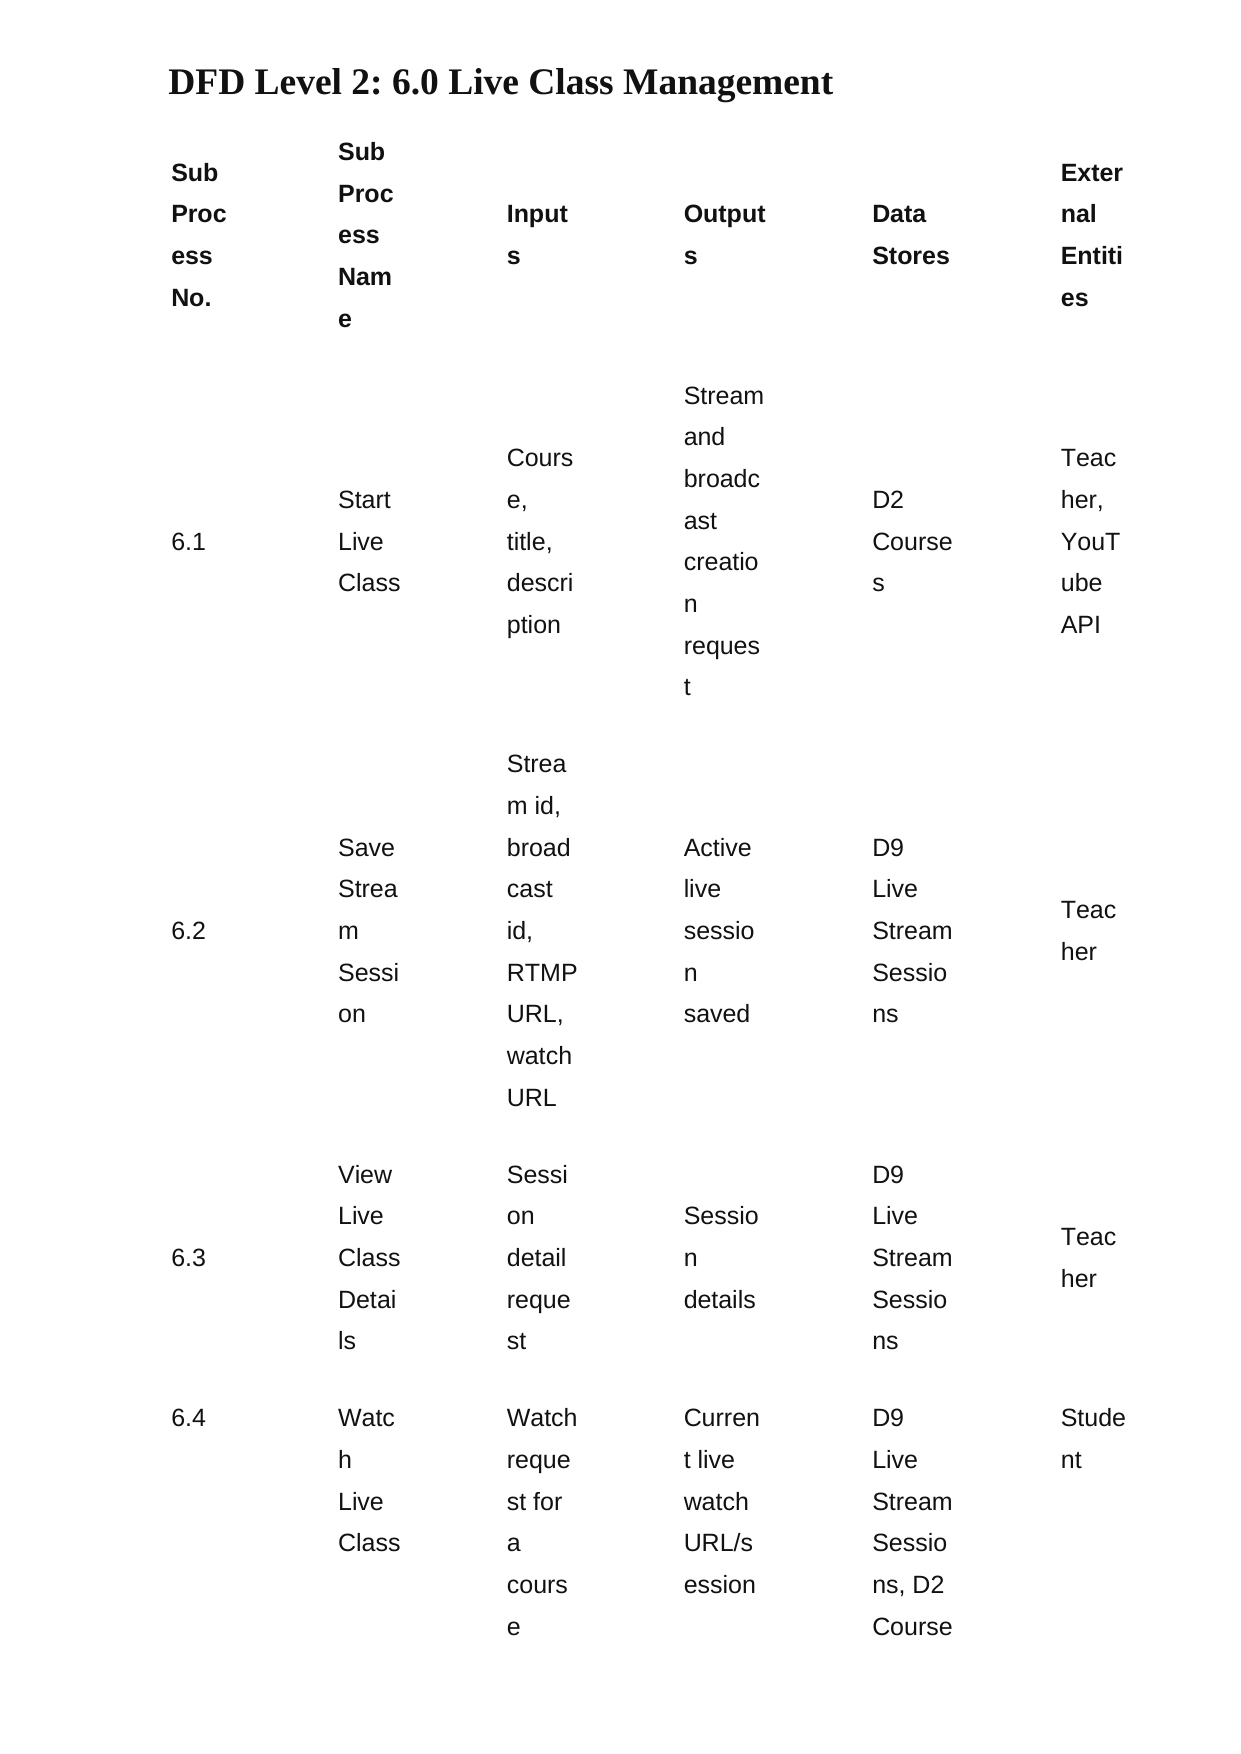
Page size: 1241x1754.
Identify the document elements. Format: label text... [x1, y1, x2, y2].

table_cell Watch Live Class [285, 1400, 454, 1686]
table_header Sub Process No. [118, 134, 285, 378]
table_cell Teacher, YouTube API [1008, 378, 1181, 746]
table_header External Entities [1008, 134, 1181, 378]
table_cell Course, title, description [454, 378, 631, 746]
table_header Data Stores [819, 134, 1008, 378]
table_cell Student [1008, 1400, 1181, 1686]
table_cell 6.3 [118, 1157, 285, 1400]
table_cell Session detail request [454, 1157, 631, 1400]
table_cell D9 Live Stream Sessions, D2 Course [819, 1400, 1008, 1686]
table_header Inputs [454, 134, 631, 378]
table_cell Session details [631, 1157, 819, 1400]
table_cell Current live watch URL/session [631, 1400, 819, 1686]
table_cell Active live session saved [631, 746, 819, 1157]
table_cell Teacher [1008, 1157, 1181, 1400]
table_cell Watch request for a course [454, 1400, 631, 1686]
table_cell D2 Courses [819, 378, 1008, 746]
table_cell Start Live Class [285, 378, 454, 746]
table_cell View Live Class Details [285, 1157, 454, 1400]
table_cell Stream and broadcast creation request [631, 378, 819, 746]
subtitle DFD Level 2: 6.0 Live Class Management [168, 59, 1131, 102]
table_cell 6.4 [118, 1400, 285, 1686]
table_cell 6.2 [118, 746, 285, 1157]
table_cell D9 Live Stream Sessions [819, 1157, 1008, 1400]
table_cell 6.1 [118, 378, 285, 746]
table_header Outputs [631, 134, 819, 378]
table_cell Stream id, broadcast id, RTMP URL, watch URL [454, 746, 631, 1157]
table_cell Save Stream Session [285, 746, 454, 1157]
table_cell D9 Live Stream Sessions [819, 746, 1008, 1157]
table_cell Teacher [1008, 746, 1181, 1157]
table_header Sub Process Name [285, 134, 454, 378]
